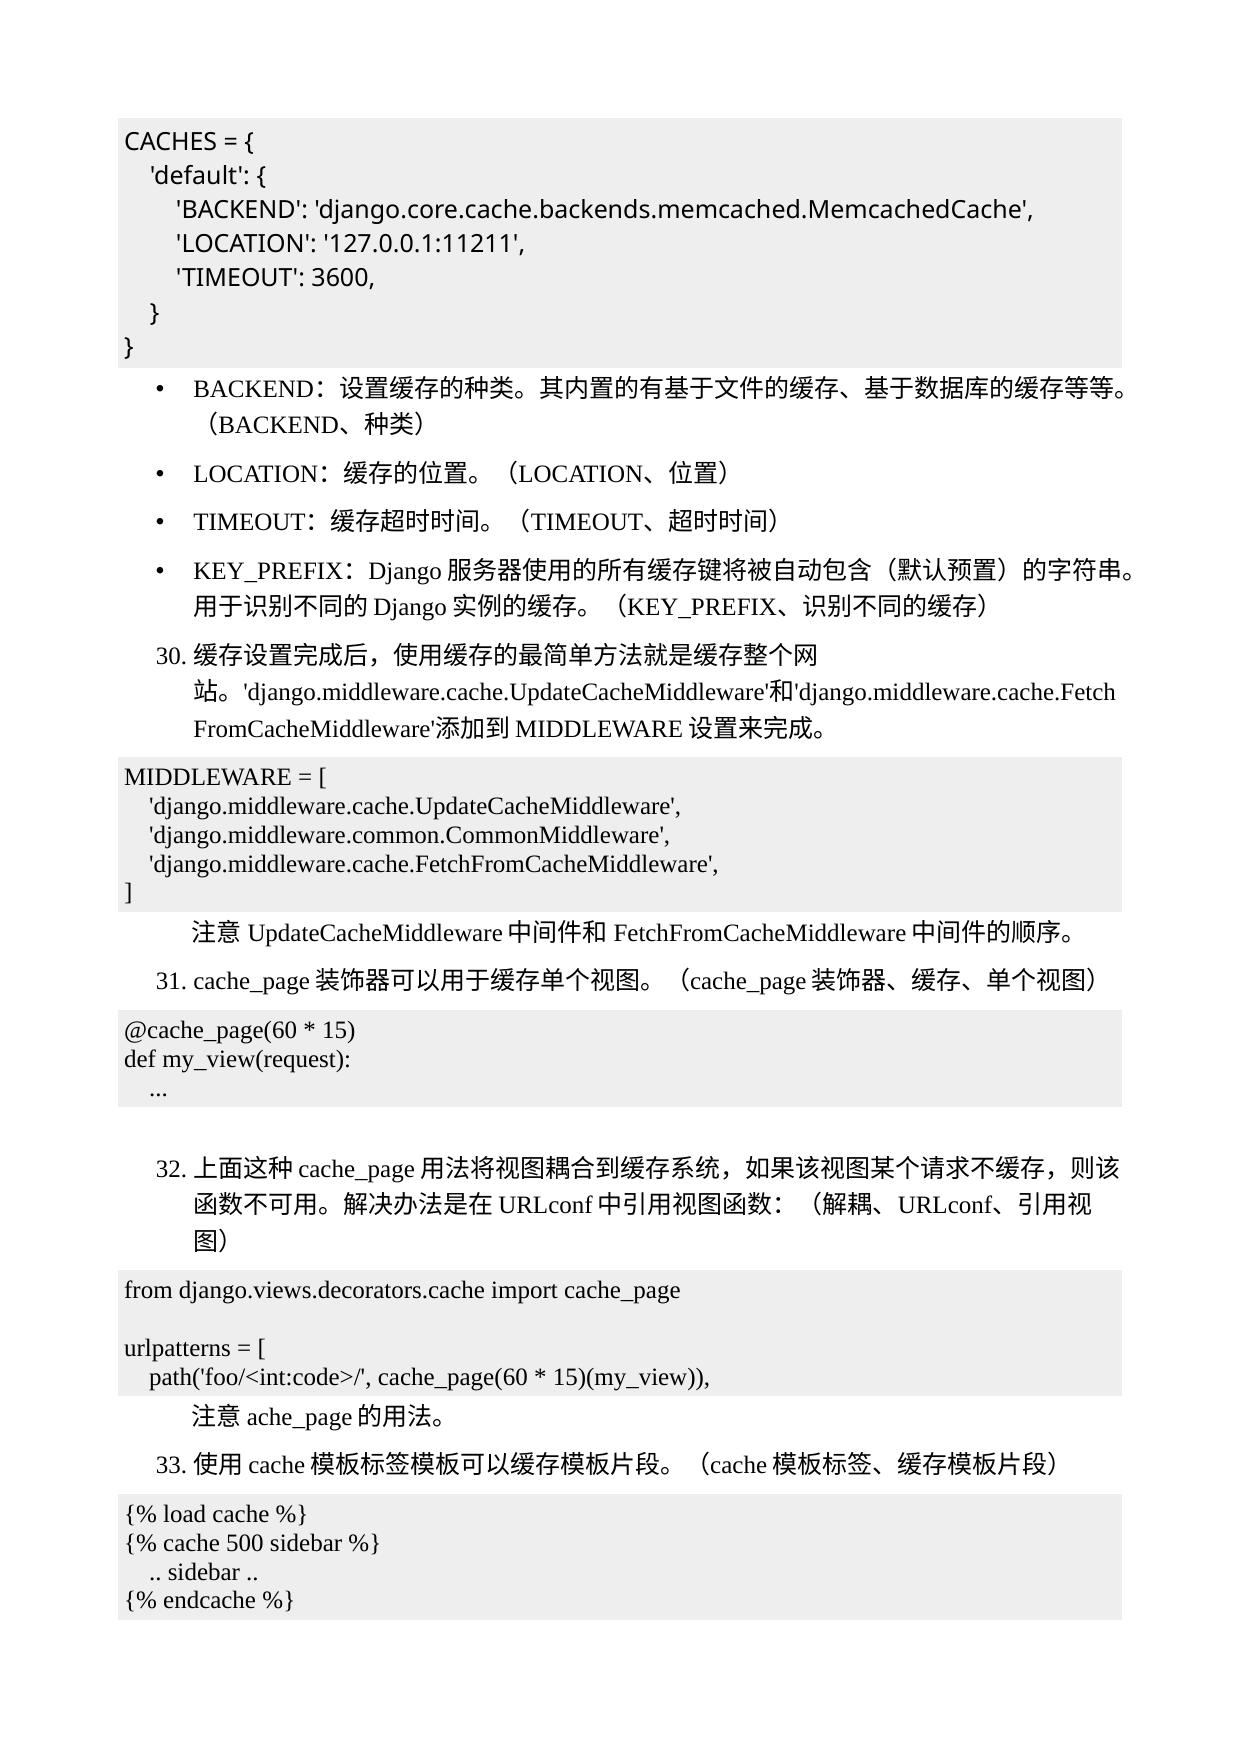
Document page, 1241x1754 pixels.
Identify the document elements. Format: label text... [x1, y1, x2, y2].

table_header @cache_page(60 * 15) def my_view(request): ... [118, 1010, 1122, 1107]
list LOCATION：缓存的位置。（LOCATION、位置） [156, 453, 1122, 489]
list KEY_PREFIX：Django服务器使用的所有缓存键将被自动包含（默认预置）的字符串。用于识别不同的Django实例的缓存。（KEY_PREFIX、识别不同的缓存） [156, 551, 1122, 623]
list cache_page装饰器可以用于缓存单个视图。（cache_page装饰器、缓存、单个视图） [156, 961, 1122, 997]
table_header MIDDLEWARE = [ 'django.middleware.cache.UpdateCacheMiddleware', 'django.middleware.common.CommonMiddleware', 'django.middleware.cache.FetchFromCacheMiddleware', ] [118, 757, 1122, 912]
list 缓存设置完成后，使用缓存的最简单方法就是缓存整个网站。'django.middleware.cache.UpdateCacheMiddleware'和'django.middleware.cache.FetchFromCacheMiddleware'添加到MIDDLEWARE设置来完成。 [156, 636, 1122, 744]
table_header CACHES = { 'default': { 'BACKEND': 'django.core.cache.backends.memcached.MemcachedCache', 'LOCATION': '127.0.0.1:11211', 'TIMEOUT': 3600, } } [118, 118, 1122, 368]
list BACKEND：设置缓存的种类。其内置的有基于文件的缓存、基于数据库的缓存等等。（BACKEND、种类） [156, 368, 1122, 441]
table_header {% load cache %} {% cache 500 sidebar %} .. sidebar .. {% endcache %} [118, 1494, 1122, 1620]
list TIMEOUT：缓存超时时间。（TIMEOUT、超时时间） [156, 502, 1122, 538]
text 注意ache_page的用法。 [118, 1396, 1122, 1432]
list 上面这种cache_page用法将视图耦合到缓存系统，如果该视图某个请求不缓存，则该函数不可用。解决办法是在URLconf中引用视图函数：（解耦、URLconf、引用视图） [156, 1148, 1122, 1257]
list 使用cache模板标签模板可以缓存模板片段。（cache模板标签、缓存模板片段） [156, 1445, 1122, 1481]
table_header from django.views.decorators.cache import cache_page urlpatterns = [ path('foo/<int:code>/', cache_page(60 * 15)(my_view)), [118, 1270, 1122, 1396]
text 注意 UpdateCacheMiddleware中间件和 FetchFromCacheMiddleware中间件的顺序。 [118, 912, 1122, 948]
